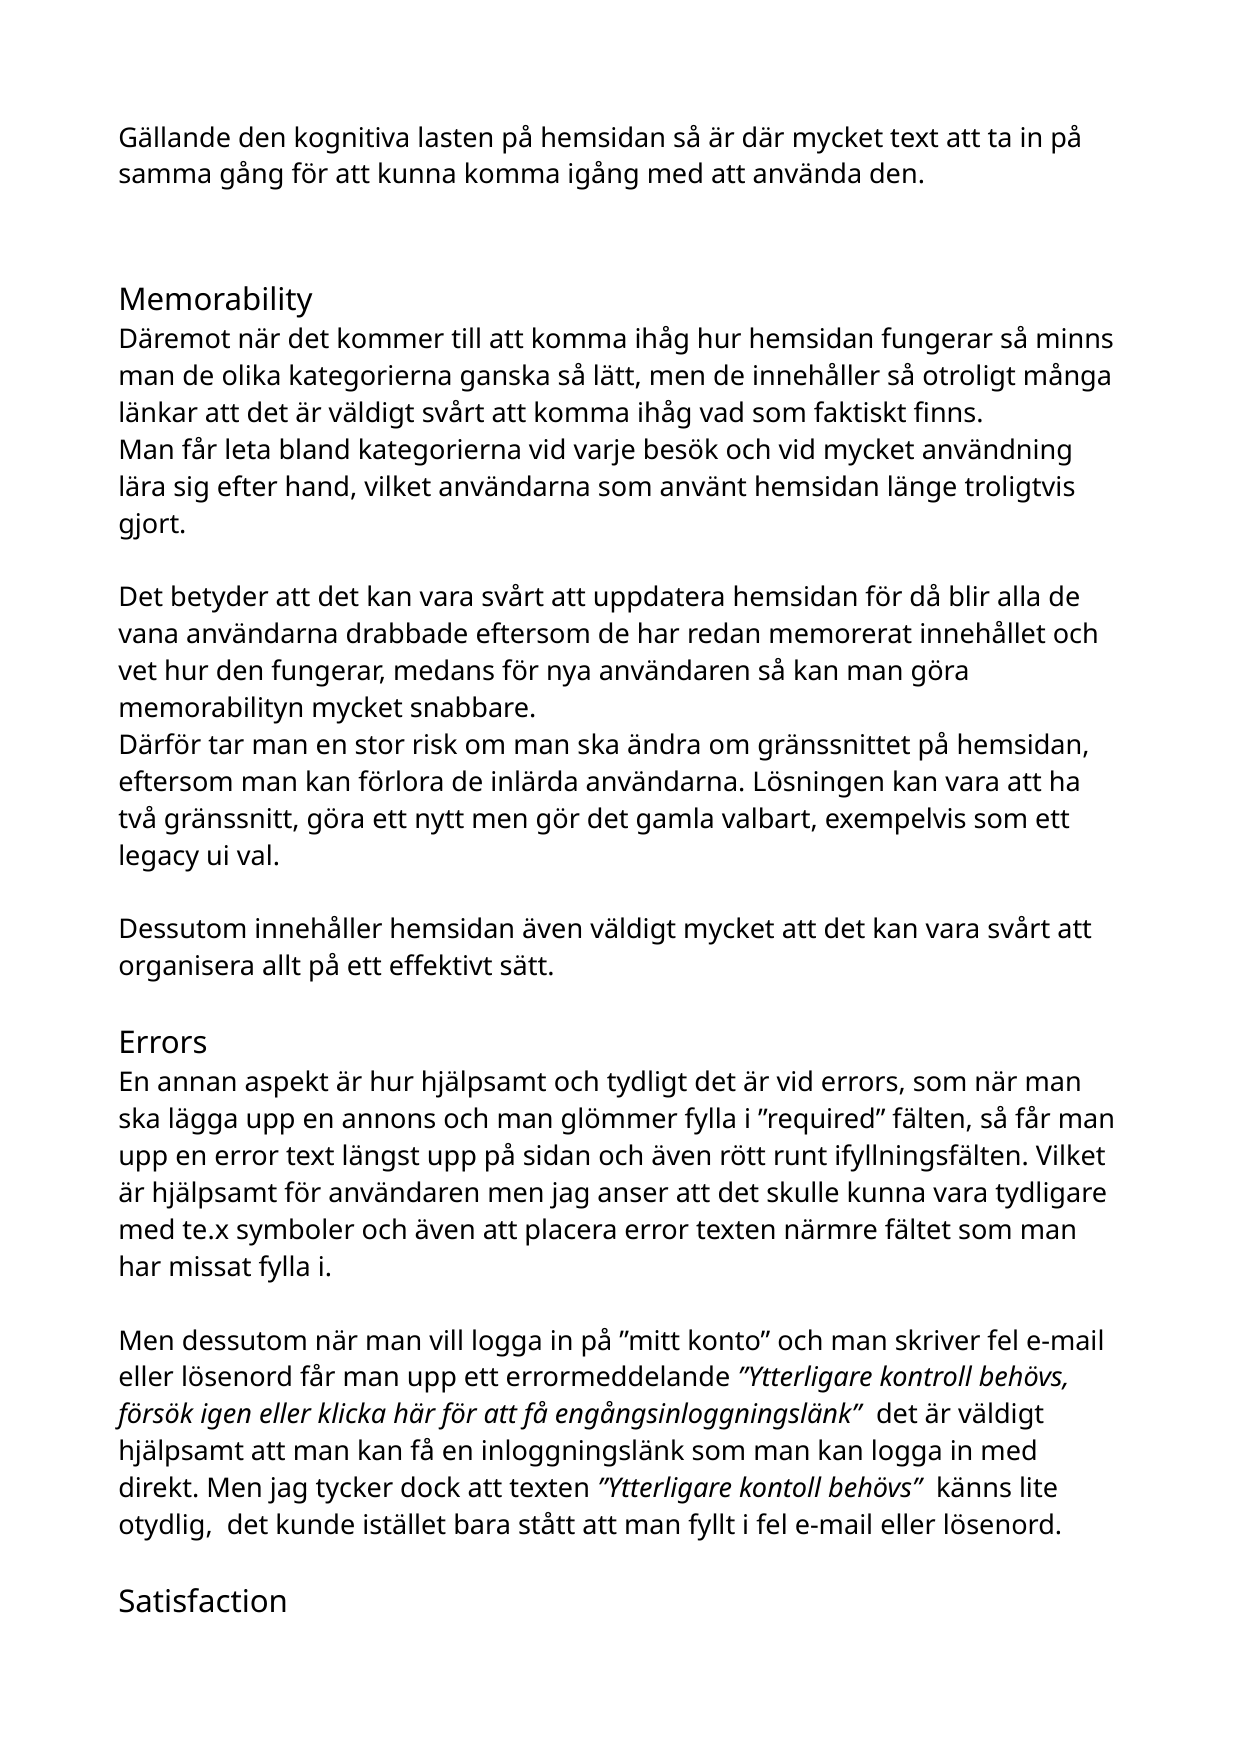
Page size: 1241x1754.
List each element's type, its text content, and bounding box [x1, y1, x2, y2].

text Memorability [118, 277, 1122, 320]
text Man får leta bland kategorierna vid varje besök och vid mycket användning lära sig efter hand, vilket användarna som använt hemsidan länge troligtvis gjort. [118, 430, 1122, 541]
text Men dessutom när man vill logga in på ”mitt konto” och man skriver fel e-mail eller lösenord får man upp ett errormeddelande ”Ytterligare kontroll behövs, försök igen eller klicka här för att få engångsinloggningslänk” det är väldigt hjälpsamt att man kan få en inloggningslänk som man kan logga in med direkt. Men jag tycker dock att texten ”Ytterligare kontoll behövs” känns lite otydlig, det kunde istället bara stått att man fyllt i fel e-mail eller lösenord. [118, 1321, 1122, 1542]
text Det betyder att det kan vara svårt att uppdatera hemsidan för då blir alla de vana användarna drabbade eftersom de har redan memorerat innehållet och vet hur den fungerar, medans för nya användaren så kan man göra memorabilityn mycket snabbare. [118, 578, 1122, 725]
text Errors [118, 1020, 1122, 1063]
text Därför tar man en stor risk om man ska ändra om gränssnittet på hemsidan, eftersom man kan förlora de inlärda användarna. Lösningen kan vara att ha två gränssnitt, göra ett nytt men gör det gamla valbart, exempelvis som ett legacy ui val. [118, 725, 1122, 873]
text Dessutom innehåller hemsidan även väldigt mycket att det kan vara svårt att organisera allt på ett effektivt sätt. [118, 910, 1122, 983]
text Däremot när det kommer till att komma ihåg hur hemsidan fungerar så minns man de olika kategorierna ganska så lätt, men de innehåller så otroligt många länkar att det är väldigt svårt att komma ihåg vad som faktiskt finns. [118, 320, 1122, 430]
text Gällande den kognitiva lasten på hemsidan så är där mycket text att ta in på samma gång för att kunna komma igång med att använda den. [118, 118, 1122, 192]
text Satisfaction [118, 1579, 1122, 1622]
text En annan aspekt är hur hjälpsamt och tydligt det är vid errors, som när man ska lägga upp en annons och man glömmer fylla i ”required” fälten, så får man upp en error text längst upp på sidan och även rött runt ifyllningsfälten. Vilket är hjälpsamt för användaren men jag anser att det skulle kunna vara tydligare med te.x symboler och även att placera error texten närmre fältet som man har missat fylla i. [118, 1063, 1122, 1284]
